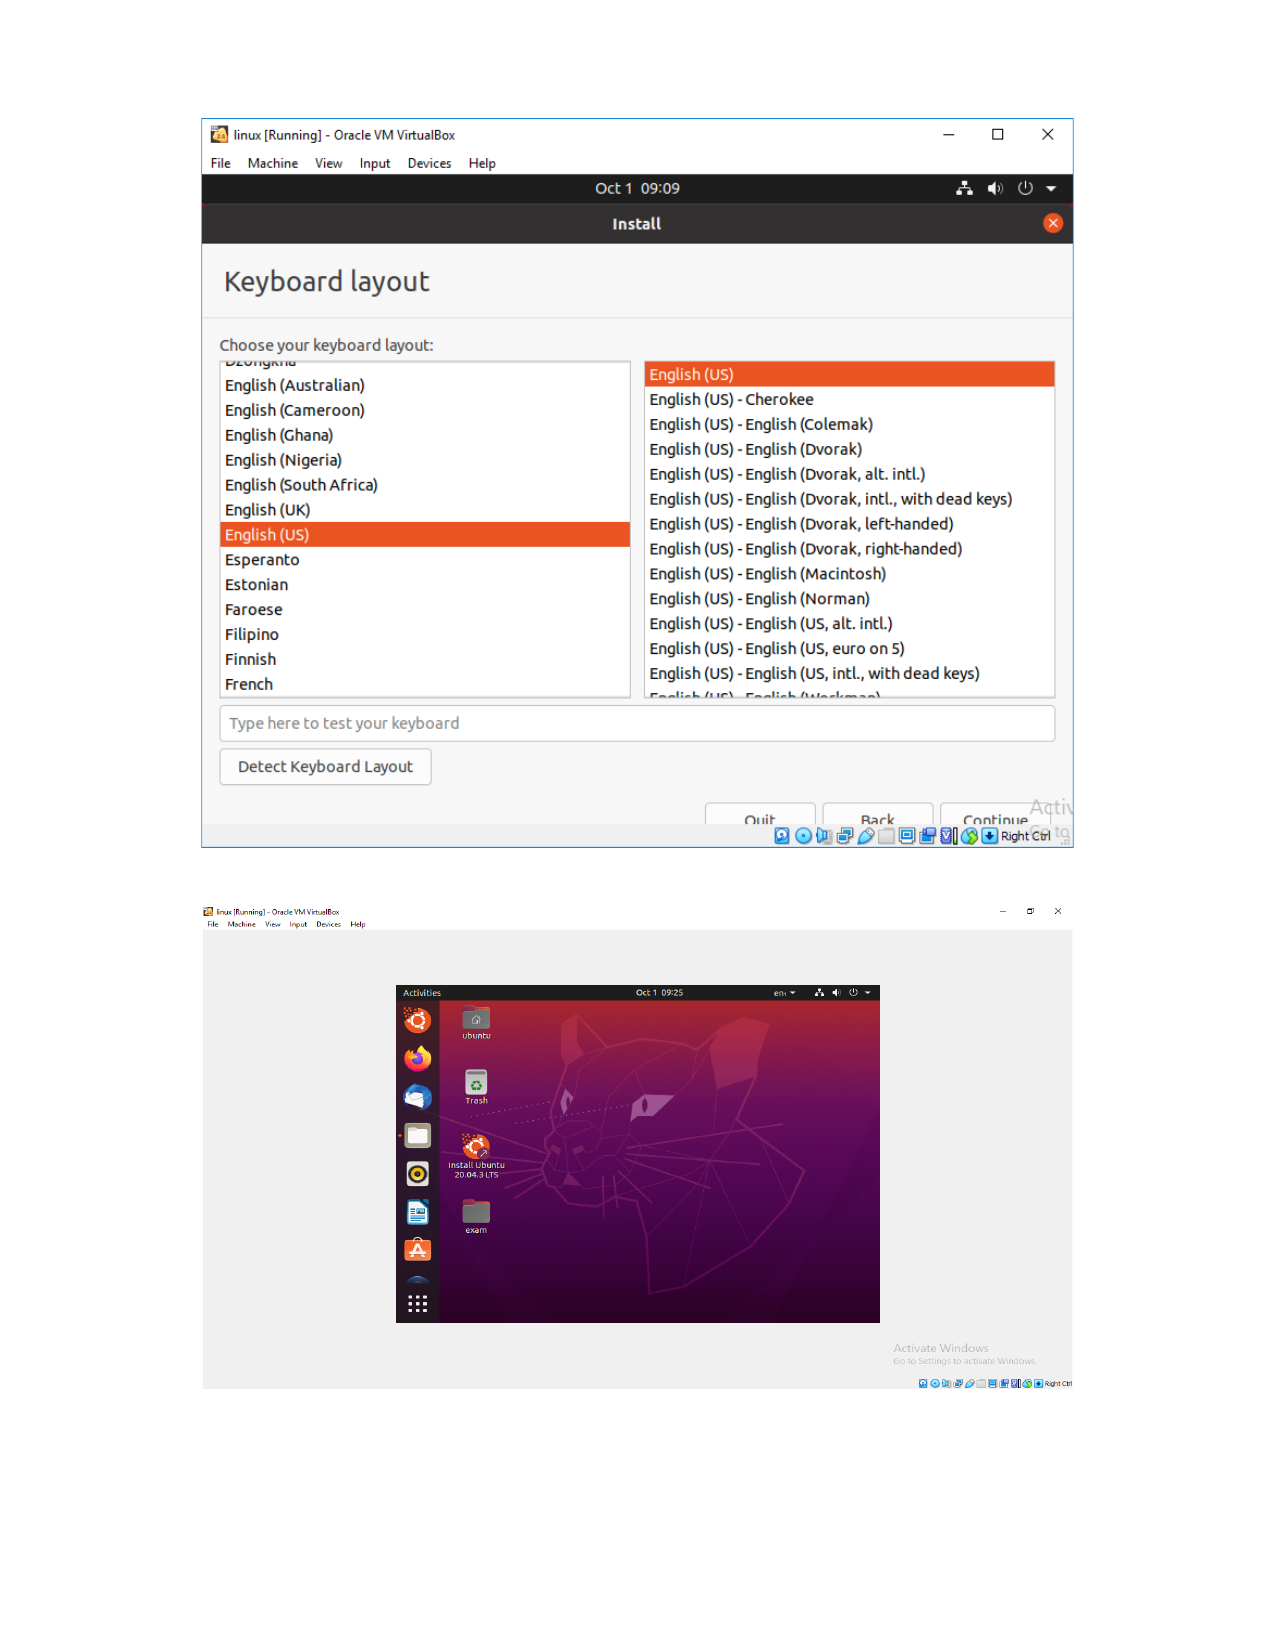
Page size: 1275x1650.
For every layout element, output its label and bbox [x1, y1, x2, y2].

picture [201, 118, 1074, 848]
picture [202, 905, 1073, 1389]
